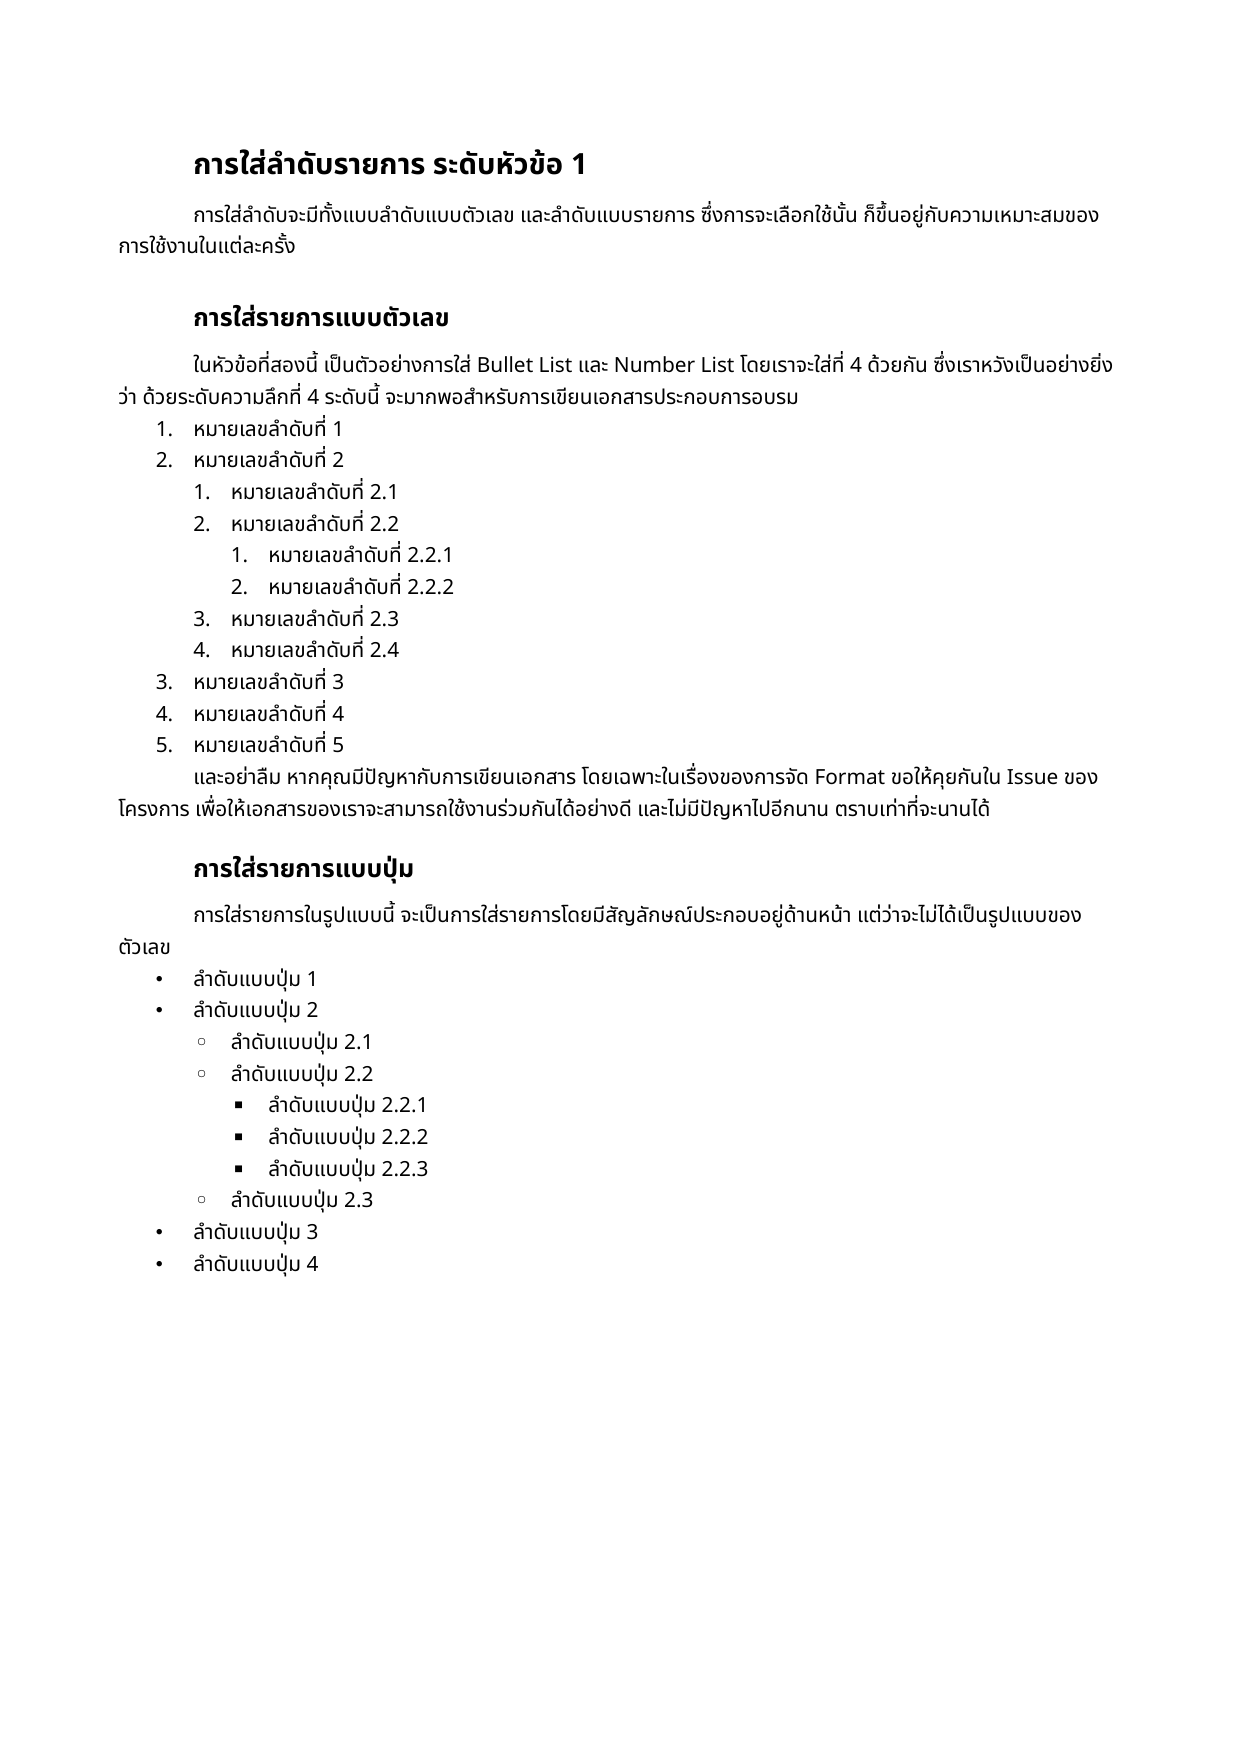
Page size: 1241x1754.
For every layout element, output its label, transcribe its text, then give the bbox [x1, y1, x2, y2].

list ลำดับแบบปุ่ม 3 [156, 1217, 1122, 1249]
subtitle การใส่ลำดับรายการ ระดับหัวข้อ 1 [193, 143, 1122, 187]
list หมายเลขลำดับที่ 3 [156, 667, 1122, 699]
text ในหัวข้อที่สองนี้ เป็นตัวอย่างการใส่ Bullet List และ Number List โดยเราจะใส่ที่ 4 ด้วยกัน ซึ่งเราหวังเป็นอย่างยิ่งว่า ด้วยระดับความลึกที่ 4 ระดับนี้ จะมากพอสำหรับการเขียนเอกสารประกอบการอบรม [118, 351, 1122, 414]
list หมายเลขลำดับที่ 1 [156, 414, 1122, 446]
list ลำดับแบบปุ่ม 2.2 [193, 1059, 1122, 1090]
list หมายเลขลำดับที่ 2.3 [193, 604, 1122, 636]
list ลำดับแบบปุ่ม 2.2.2 [231, 1122, 1122, 1154]
list หมายเลขลำดับที่ 5 [156, 731, 1122, 762]
text การใส่ลำดับจะมีทั้งแบบลำดับแบบตัวเลข และลำดับแบบรายการ ซึ่งการจะเลือกใช้นั้น ก็ขึ้นอยู่กับความเหมาะสมของการใช้งานในแต่ละครั้ง [118, 200, 1122, 263]
text การใส่รายการในรูปแบบนี้ จะเป็นการใส่รายการโดยมีสัญลักษณ์ประกอบอยู่ด้านหน้า แต่ว่าจะไม่ได้เป็นรูปแบบของตัวเลข [118, 901, 1122, 964]
subtitle การใส่รายการแบบปุ่ม [118, 850, 1122, 888]
list หมายเลขลำดับที่ 2.4 [193, 636, 1122, 667]
list ลำดับแบบปุ่ม 2.2.3 [231, 1154, 1122, 1185]
list หมายเลขลำดับที่ 4 [156, 699, 1122, 731]
subtitle การใส่รายการแบบตัวเลข [118, 300, 1122, 338]
list ลำดับแบบปุ่ม 1 [156, 964, 1122, 995]
list ลำดับแบบปุ่ม 2 [156, 995, 1122, 1027]
list หมายเลขลำดับที่ 2.2 [193, 509, 1122, 541]
list ลำดับแบบปุ่ม 2.3 [193, 1185, 1122, 1217]
list ลำดับแบบปุ่ม 2.2.1 [231, 1090, 1122, 1122]
list หมายเลขลำดับที่ 2 [156, 446, 1122, 477]
list หมายเลขลำดับที่ 2.1 [193, 477, 1122, 509]
list ลำดับแบบปุ่ม 2.1 [193, 1027, 1122, 1059]
list หมายเลขลำดับที่ 2.2.1 [231, 541, 1122, 572]
list ลำดับแบบปุ่ม 4 [156, 1249, 1122, 1280]
text และอย่าลืม หากคุณมีปัญหากับการเขียนเอกสาร โดยเฉพาะในเรื่องของการจัด Format ขอให้คุยกันใน Issue ของโครงการ เพื่อให้เอกสารของเราจะสามารถใช้งานร่วมกันได้อย่างดี และไม่มีปัญหาไปอีกนาน ตราบเท่าที่จะนานได้ [118, 762, 1122, 825]
list หมายเลขลำดับที่ 2.2.2 [231, 572, 1122, 604]
